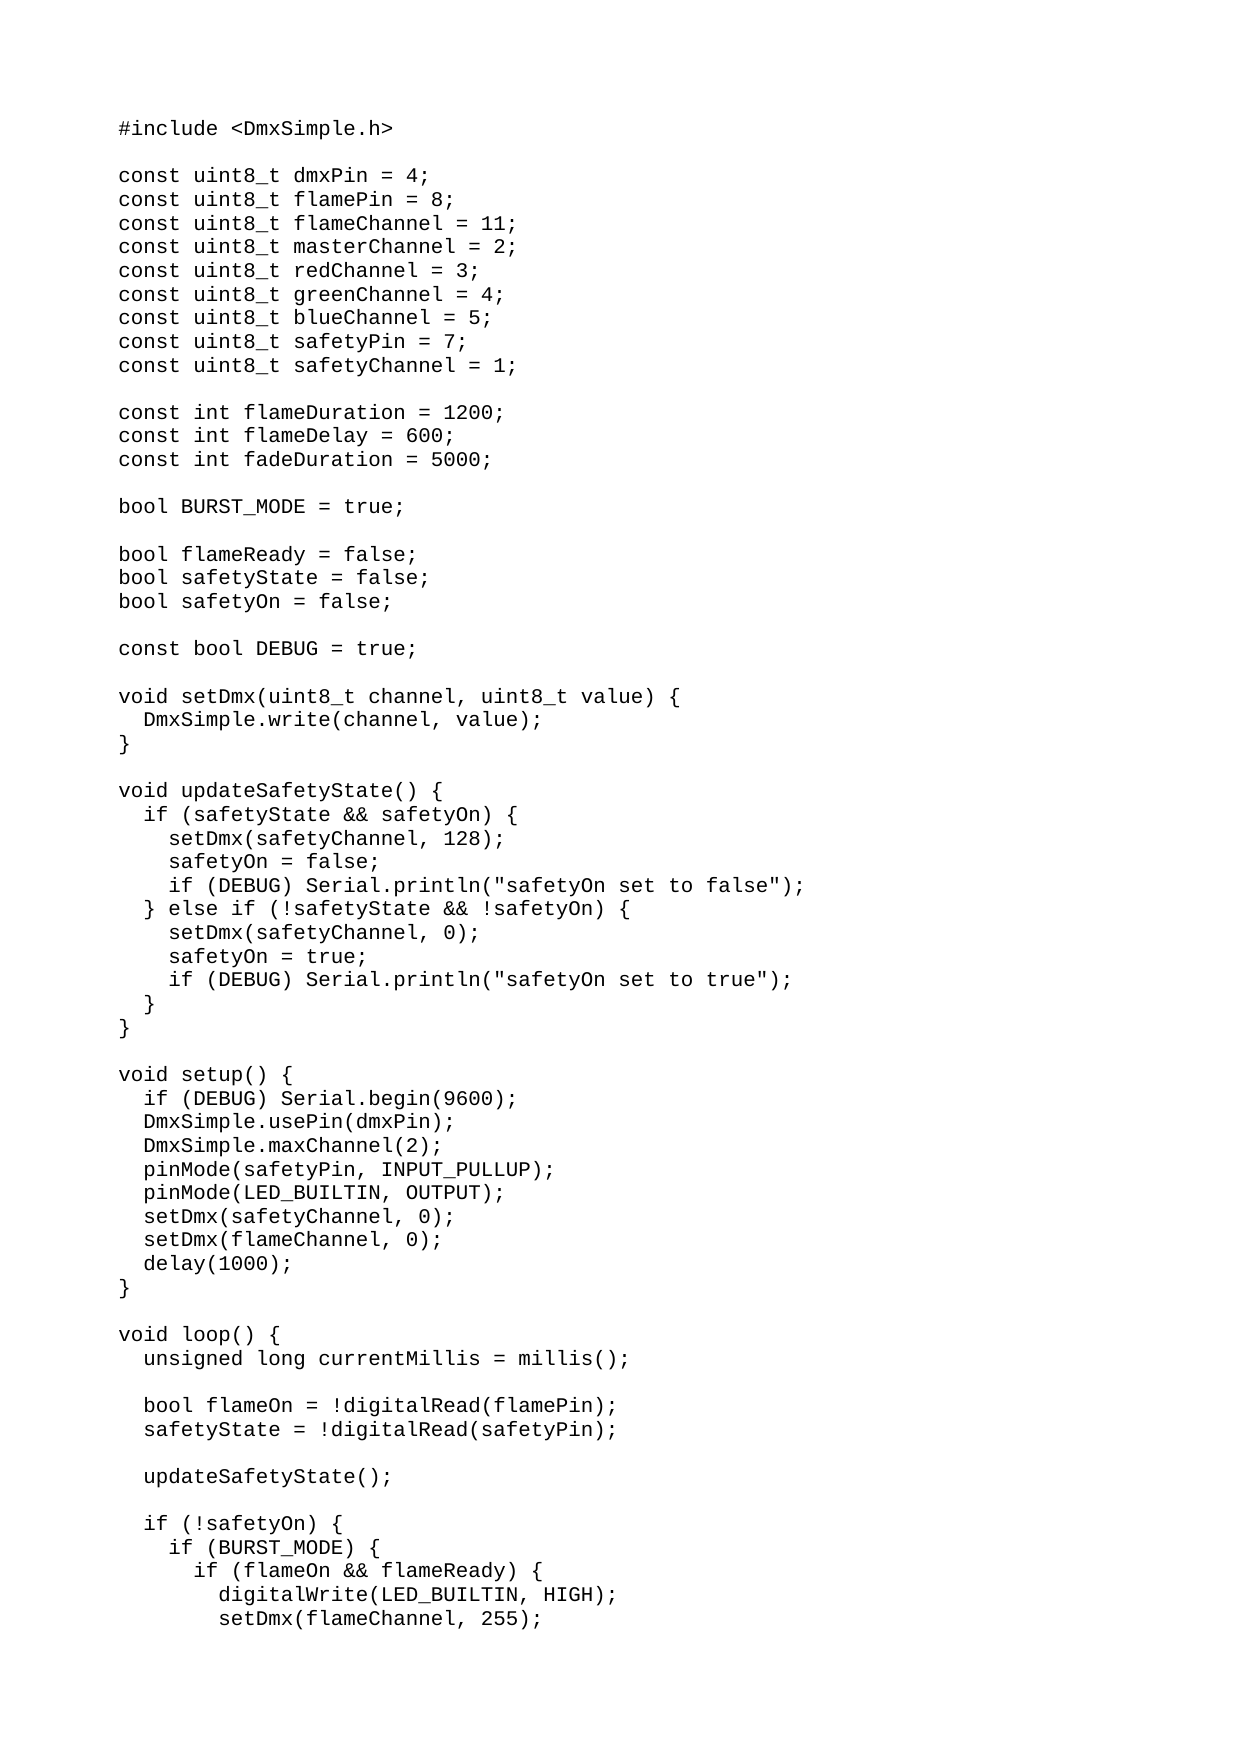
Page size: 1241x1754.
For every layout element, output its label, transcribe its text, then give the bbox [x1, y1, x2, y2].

text bool flameReady = false; [118, 544, 1122, 567]
text setDmx(safetyChannel, 0); [118, 1206, 1122, 1229]
text const bool DEBUG = true; [118, 638, 1122, 662]
text const uint8_t flameChannel = 11; [118, 213, 1122, 236]
text void setDmx(uint8_t channel, uint8_t value) { [118, 686, 1122, 709]
text setDmx(flameChannel, 0); [118, 1229, 1122, 1253]
text setDmx(safetyChannel, 0); [118, 922, 1122, 946]
text const int flameDuration = 1200; [118, 402, 1122, 426]
text void loop() { [118, 1324, 1122, 1348]
text #include <DmxSimple.h> [118, 118, 1122, 142]
text if (DEBUG) Serial.println("safetyOn set to false"); [118, 875, 1122, 898]
text void setup() { [118, 1064, 1122, 1088]
text safetyState = !digitalRead(safetyPin); [118, 1419, 1122, 1442]
text } [118, 1017, 1122, 1040]
text } [118, 1277, 1122, 1300]
text setDmx(safetyChannel, 128); [118, 827, 1122, 851]
text setDmx(flameChannel, 255); [118, 1608, 1122, 1631]
text bool safetyOn = false; [118, 591, 1122, 615]
text const int fadeDuration = 5000; [118, 449, 1122, 473]
text const uint8_t flamePin = 8; [118, 189, 1122, 213]
text const uint8_t safetyPin = 7; [118, 331, 1122, 354]
text const uint8_t redChannel = 3; [118, 260, 1122, 284]
text pinMode(LED_BUILTIN, OUTPUT); [118, 1182, 1122, 1206]
text digitalWrite(LED_BUILTIN, HIGH); [118, 1584, 1122, 1608]
text } [118, 993, 1122, 1017]
text if (BURST_MODE) { [118, 1537, 1122, 1561]
text void updateSafetyState() { [118, 780, 1122, 804]
text bool flameOn = !digitalRead(flamePin); [118, 1395, 1122, 1419]
text if (DEBUG) Serial.println("safetyOn set to true"); [118, 969, 1122, 993]
text const uint8_t greenChannel = 4; [118, 284, 1122, 307]
text if (DEBUG) Serial.begin(9600); [118, 1088, 1122, 1111]
text } else if (!safetyState && !safetyOn) { [118, 898, 1122, 922]
text safetyOn = true; [118, 946, 1122, 969]
text DmxSimple.usePin(dmxPin); [118, 1111, 1122, 1135]
text const int flameDelay = 600; [118, 426, 1122, 449]
text DmxSimple.maxChannel(2); [118, 1135, 1122, 1158]
text updateSafetyState(); [118, 1466, 1122, 1489]
text unsigned long currentMillis = millis(); [118, 1348, 1122, 1371]
text const uint8_t dmxPin = 4; [118, 165, 1122, 189]
text } [118, 733, 1122, 757]
text safetyOn = false; [118, 851, 1122, 875]
text if (!safetyOn) { [118, 1513, 1122, 1537]
text if (flameOn && flameReady) { [118, 1561, 1122, 1584]
text delay(1000); [118, 1253, 1122, 1277]
text pinMode(safetyPin, INPUT_PULLUP); [118, 1158, 1122, 1182]
text bool BURST_MODE = true; [118, 496, 1122, 520]
text const uint8_t masterChannel = 2; [118, 236, 1122, 260]
text const uint8_t blueChannel = 5; [118, 307, 1122, 331]
text DmxSimple.write(channel, value); [118, 709, 1122, 733]
text const uint8_t safetyChannel = 1; [118, 354, 1122, 378]
text if (safetyState && safetyOn) { [118, 804, 1122, 827]
text bool safetyState = false; [118, 567, 1122, 591]
